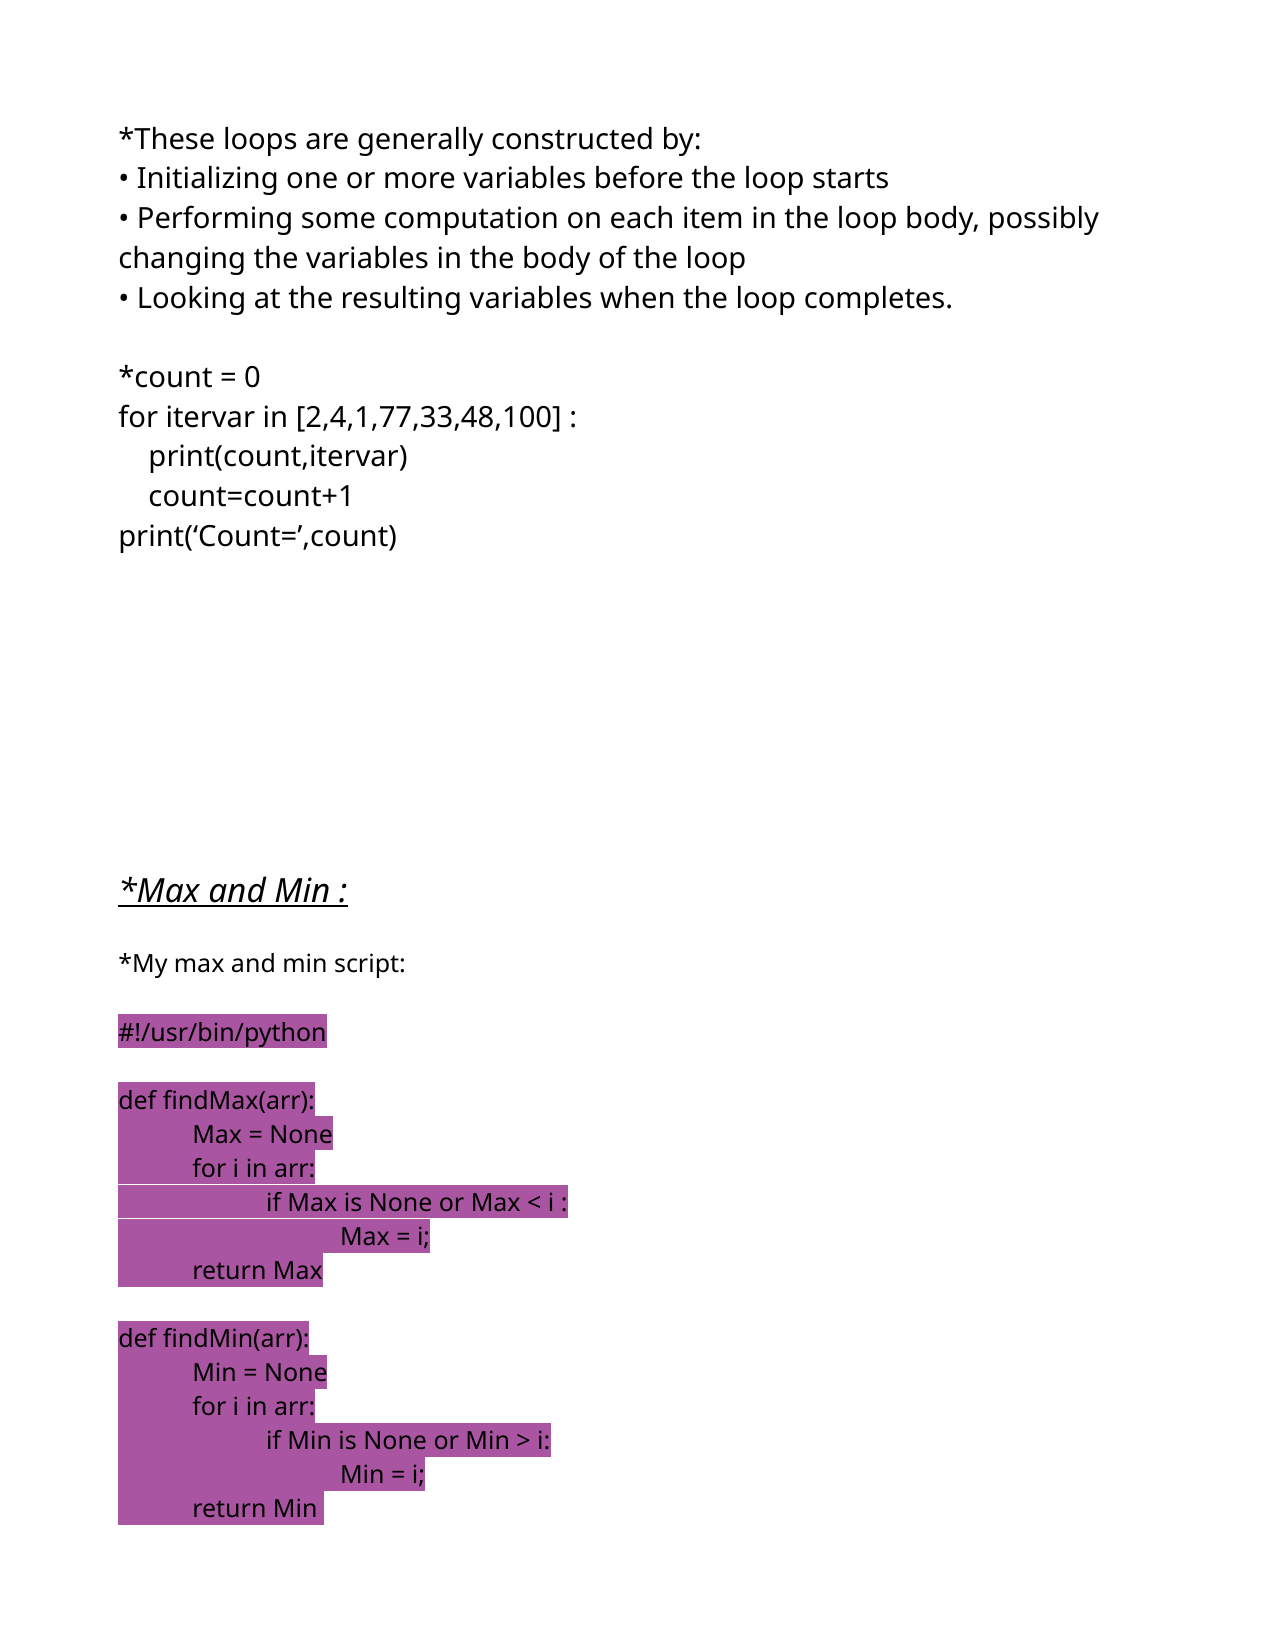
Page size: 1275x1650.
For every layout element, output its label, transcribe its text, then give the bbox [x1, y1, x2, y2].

text • Looking at the resulting variables when the loop completes. [118, 277, 1157, 317]
text *Max and Min : [118, 867, 1157, 912]
text if Min is None or Min > i: [118, 1423, 1157, 1457]
text *These loops are generally constructed by: [118, 118, 1157, 158]
text • Initializing one or more variables before the loop starts [118, 158, 1157, 197]
text Min = i; [118, 1457, 1157, 1491]
text count=count+1 [118, 475, 1157, 515]
text *My max and min script: [118, 946, 1157, 980]
text for i in arr: [118, 1150, 1157, 1184]
text print(count,itervar) [118, 436, 1157, 475]
text Max = None [118, 1116, 1157, 1150]
text *count = 0 [118, 356, 1157, 396]
text print(‘Count=’,count) [118, 515, 1157, 555]
text Min = None [118, 1355, 1157, 1389]
text def findMax(arr): [118, 1082, 1157, 1116]
text return Min [118, 1491, 1157, 1525]
text #!/usr/bin/python [118, 1014, 1157, 1048]
text return Max [118, 1253, 1157, 1287]
text Max = i; [118, 1218, 1157, 1253]
text if Max is None or Max < i : [118, 1184, 1157, 1218]
text for itervar in [2,4,1,77,33,48,100] : [118, 396, 1157, 436]
text • Performing some computation on each item in the loop body, possibly changing the variables in the body of the loop [118, 197, 1157, 277]
text def findMin(arr): [118, 1321, 1157, 1355]
text for i in arr: [118, 1389, 1157, 1423]
